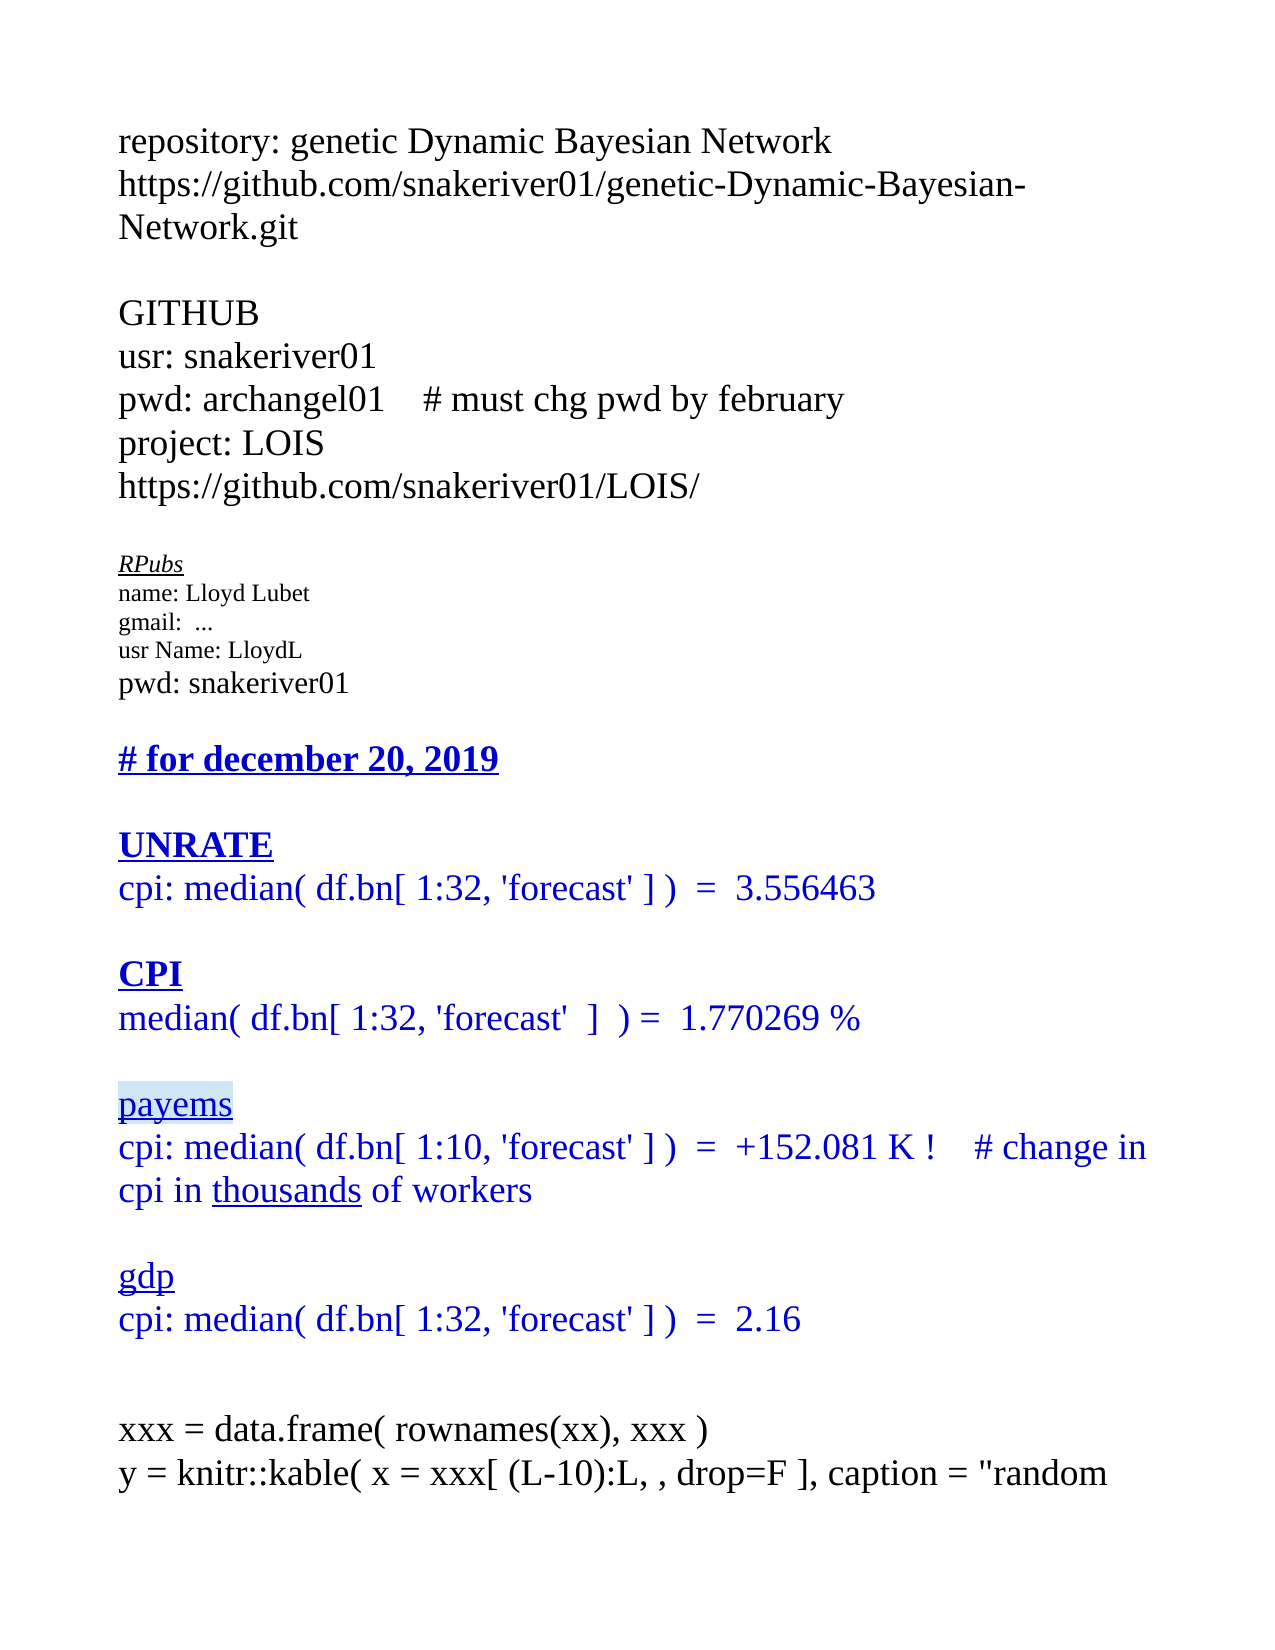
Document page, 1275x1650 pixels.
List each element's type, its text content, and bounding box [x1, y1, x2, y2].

text name: Lloyd Lubet [118, 578, 1157, 607]
text pwd: snakeriver01 [118, 664, 1157, 700]
text repository: genetic Dynamic Bayesian Network [118, 118, 1157, 161]
text # for december 20, 2019 [118, 736, 1157, 779]
text gmail: ... [118, 607, 1157, 636]
text usr Name: LloydL [118, 636, 1157, 664]
text GITHUB [118, 291, 1157, 334]
text usr: snakeriver01 [118, 334, 1157, 377]
text pwd: archangel01 # must chg pwd by february [118, 377, 1157, 420]
text cpi: median( df.bn[ 1:32, 'forecast' ] ) = 2.16 [118, 1297, 1157, 1340]
text y = knitr::kable( x = xxx[ (L-10):L, , drop=F ], caption = "random [118, 1450, 1157, 1493]
text cpi: median( df.bn[ 1:10, 'forecast' ] ) = +152.081 K ! # change in cpi in thousands of workers [118, 1124, 1157, 1211]
text UNRATE [118, 822, 1157, 866]
text RPubs [118, 549, 1157, 578]
text cpi: median( df.bn[ 1:32, 'forecast' ] ) = 3.556463 [118, 866, 1157, 909]
text CPI [118, 952, 1157, 995]
text median( df.bn[ 1:32, 'forecast' ] ) = 1.770269 % [118, 995, 1157, 1038]
text https://github.com/snakeriver01/LOIS/ [118, 463, 1157, 506]
text payems [118, 1081, 1157, 1124]
text xxx = data.frame( rownames(xx), xxx ) [118, 1407, 1157, 1450]
text project: LOIS [118, 420, 1157, 463]
text gdp [118, 1254, 1157, 1297]
text https://github.com/snakeriver01/genetic-Dynamic-Bayesian-Network.git [118, 161, 1157, 247]
